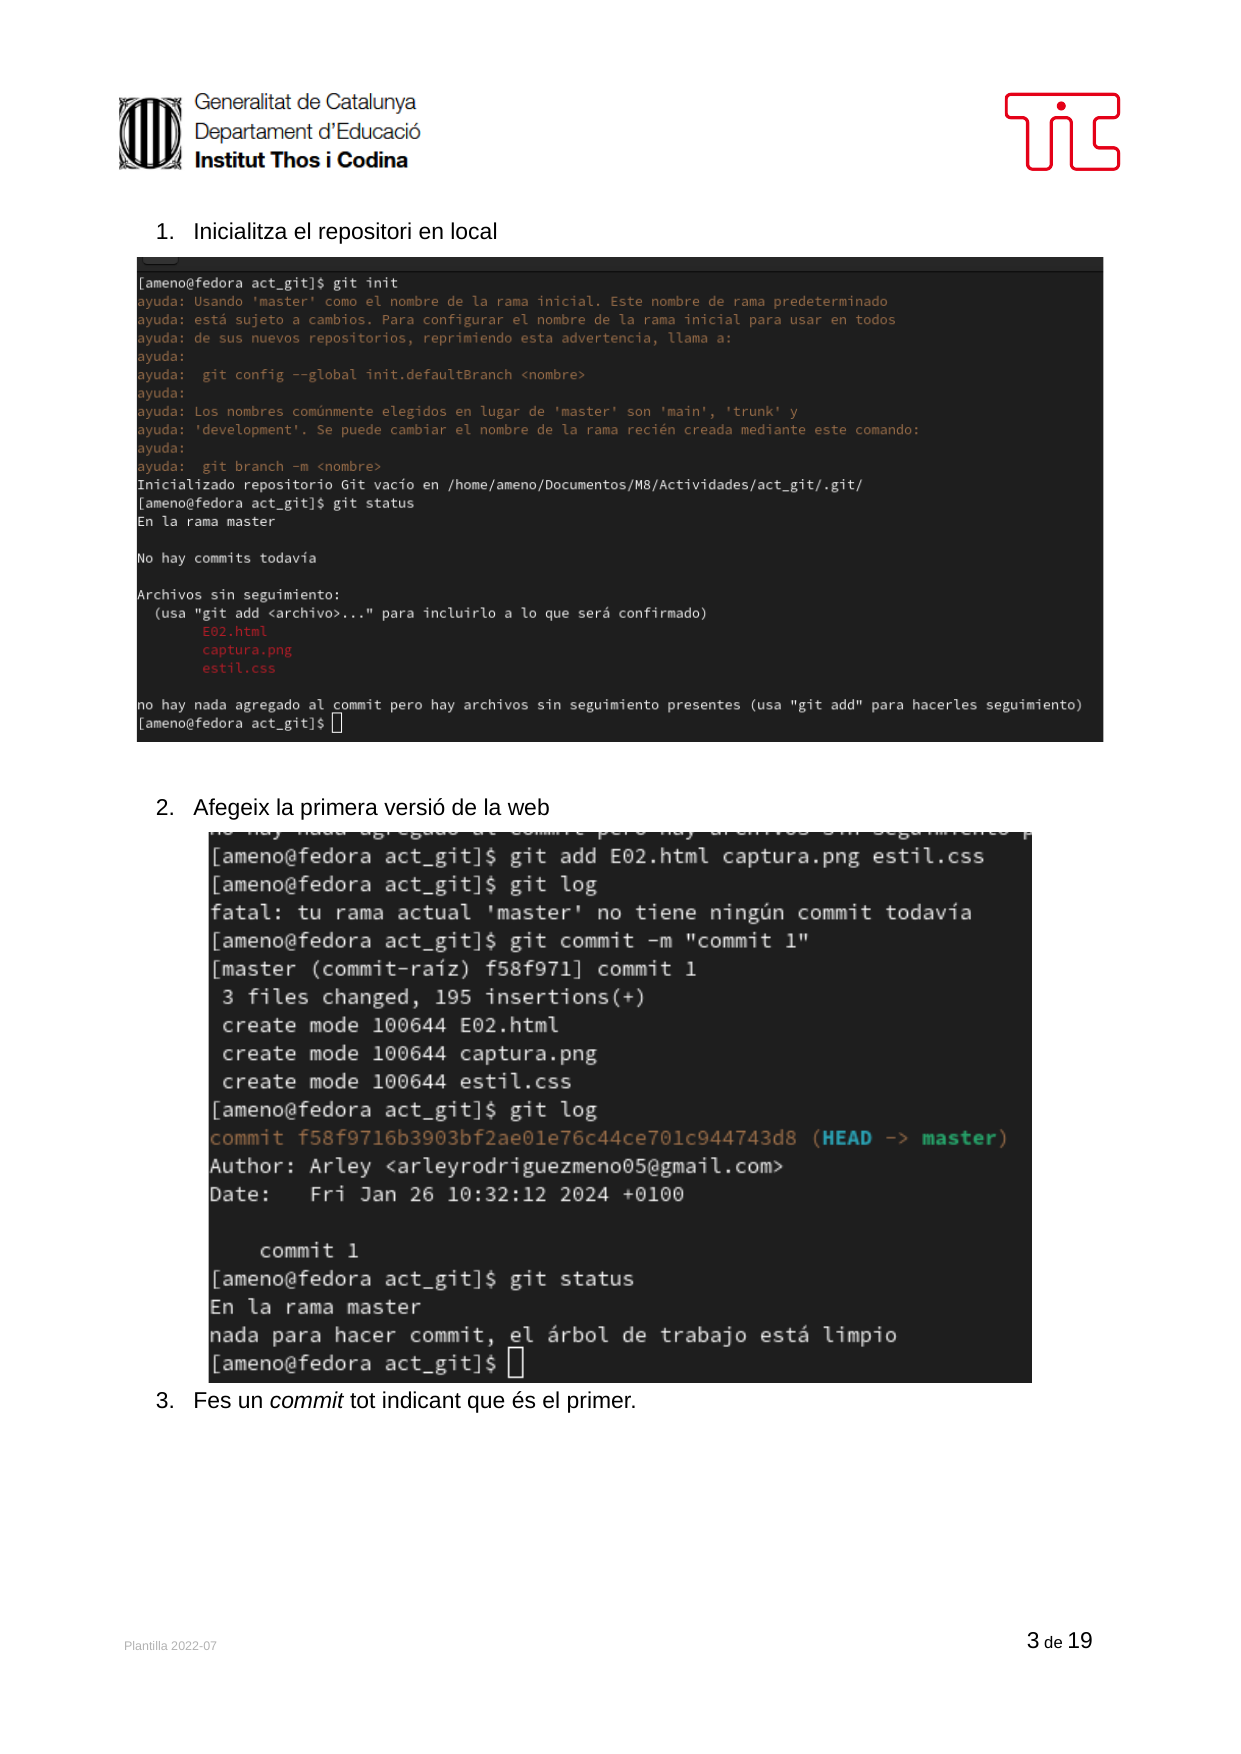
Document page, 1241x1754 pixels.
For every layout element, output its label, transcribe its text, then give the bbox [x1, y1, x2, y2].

picture [118, 92, 422, 171]
picture [136, 257, 1104, 742]
picture [208, 832, 1032, 1383]
list Afegeix la primera versió de la web [156, 794, 1122, 820]
picture [1004, 92, 1123, 171]
list Fes un commit tot indicant que és el primer. [156, 1226, 1122, 1413]
list Inicialitza el repositori en local [156, 218, 1122, 244]
